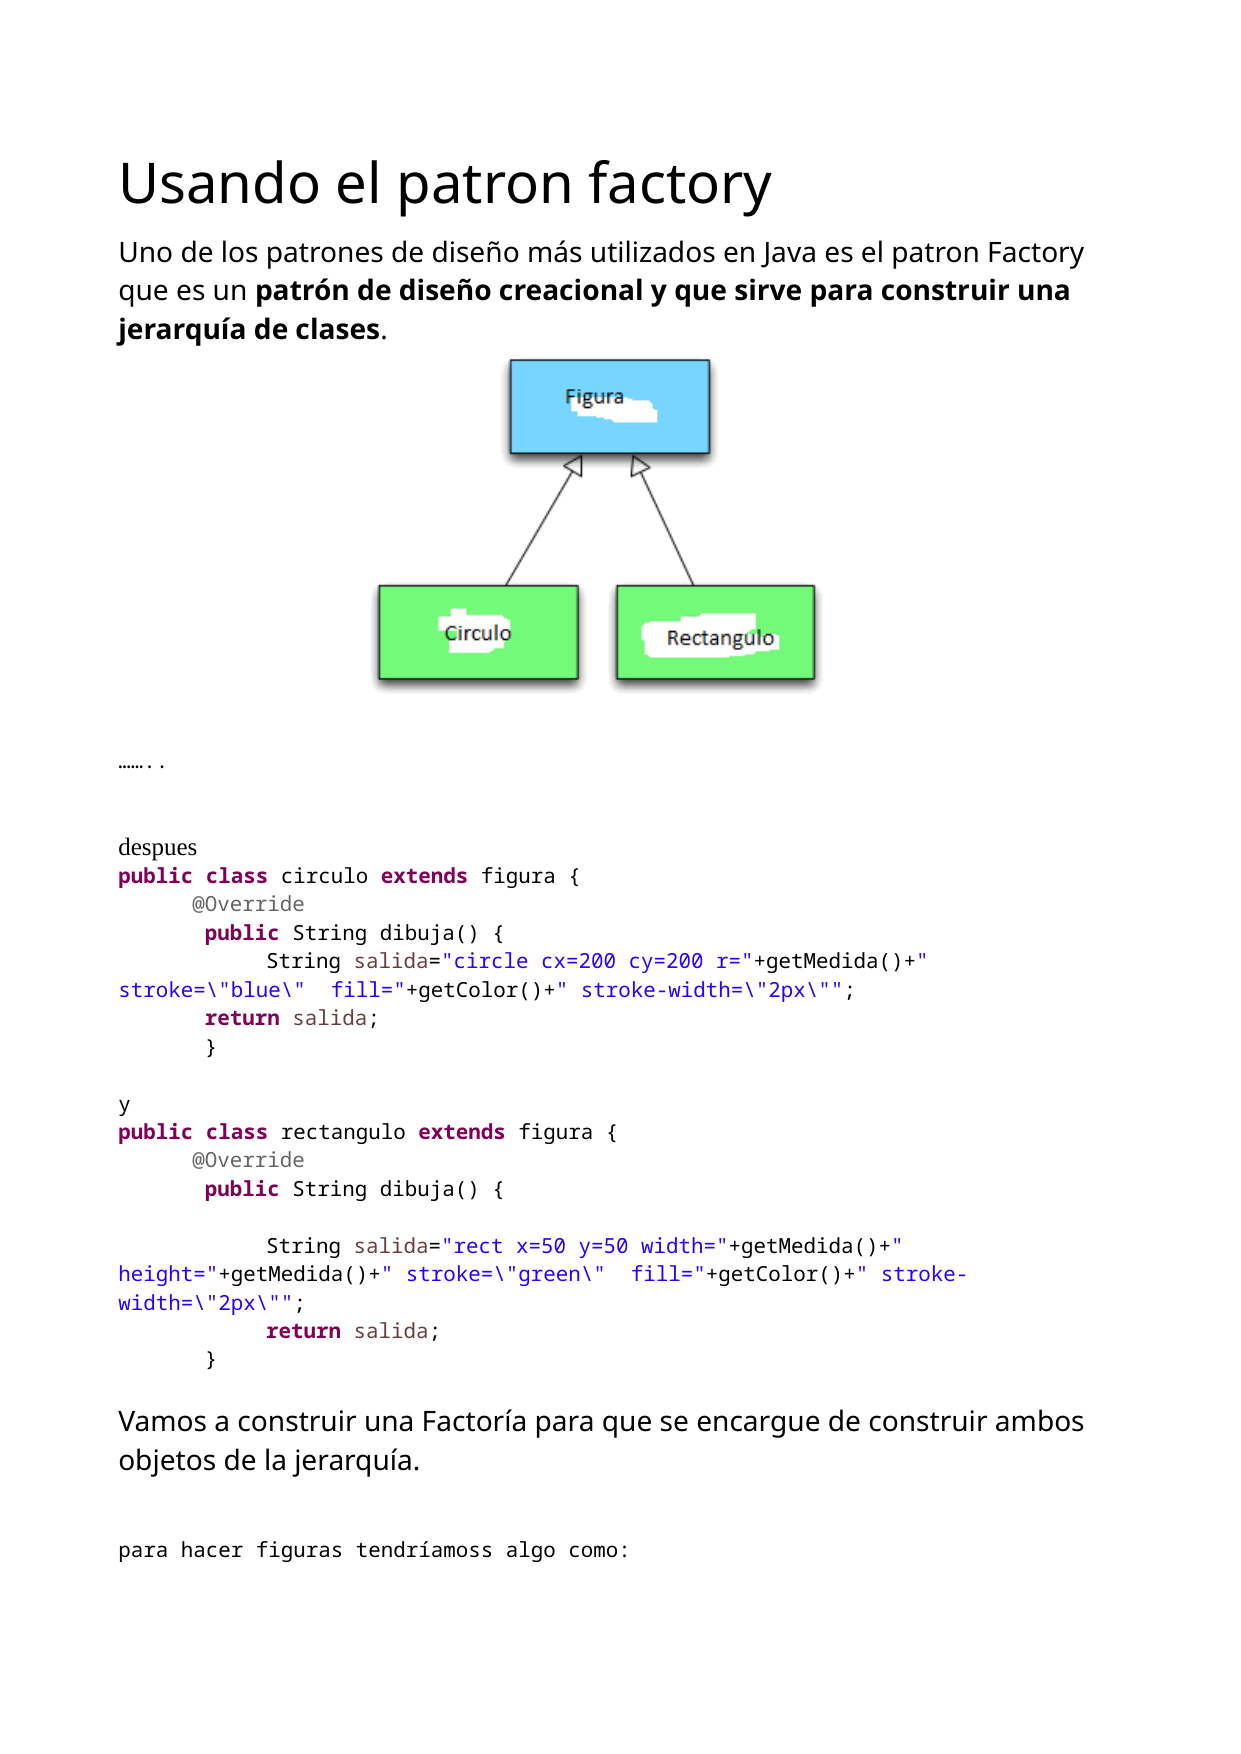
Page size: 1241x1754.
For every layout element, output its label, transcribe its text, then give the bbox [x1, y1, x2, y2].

subtitle Usando el patron factory [118, 143, 1122, 220]
text @Override [118, 1146, 1122, 1174]
text despues [118, 832, 1122, 861]
text …….. [118, 746, 1122, 775]
text public String dibuja() { [118, 918, 1122, 946]
text y [118, 1089, 1122, 1117]
text Vamos a construir una Factoría para que se encargue de construir ambos objetos de la jerarquía. [118, 1401, 1122, 1478]
text para hacer figuras tendríamoss algo como: [118, 1535, 1122, 1563]
text } [118, 1344, 1122, 1373]
text return salida; [118, 1003, 1122, 1032]
text String salida="rect x=50 y=50 width="+getMedida()+" height="+getMedida()+" stroke=\"green\" fill="+getColor()+" stroke-width=\"2px\""; [118, 1231, 1122, 1316]
text public String dibuja() { [118, 1174, 1122, 1202]
text @Override [118, 889, 1122, 918]
text String salida="circle cx=200 cy=200 r="+getMedida()+" stroke=\"blue\" fill="+getColor()+" stroke-width=\"2px\""; [118, 946, 1122, 1003]
text Uno de los patrones de diseño más utilizados en Java es el patron Factory que es un patrón de diseño creacional y que sirve para construir una jerarquía de clases. [118, 232, 1122, 347]
text public class circulo extends figura { [118, 861, 1122, 889]
text public class rectangulo extends figura { [118, 1117, 1122, 1146]
text return salida; [118, 1316, 1122, 1344]
text } [118, 1032, 1122, 1060]
